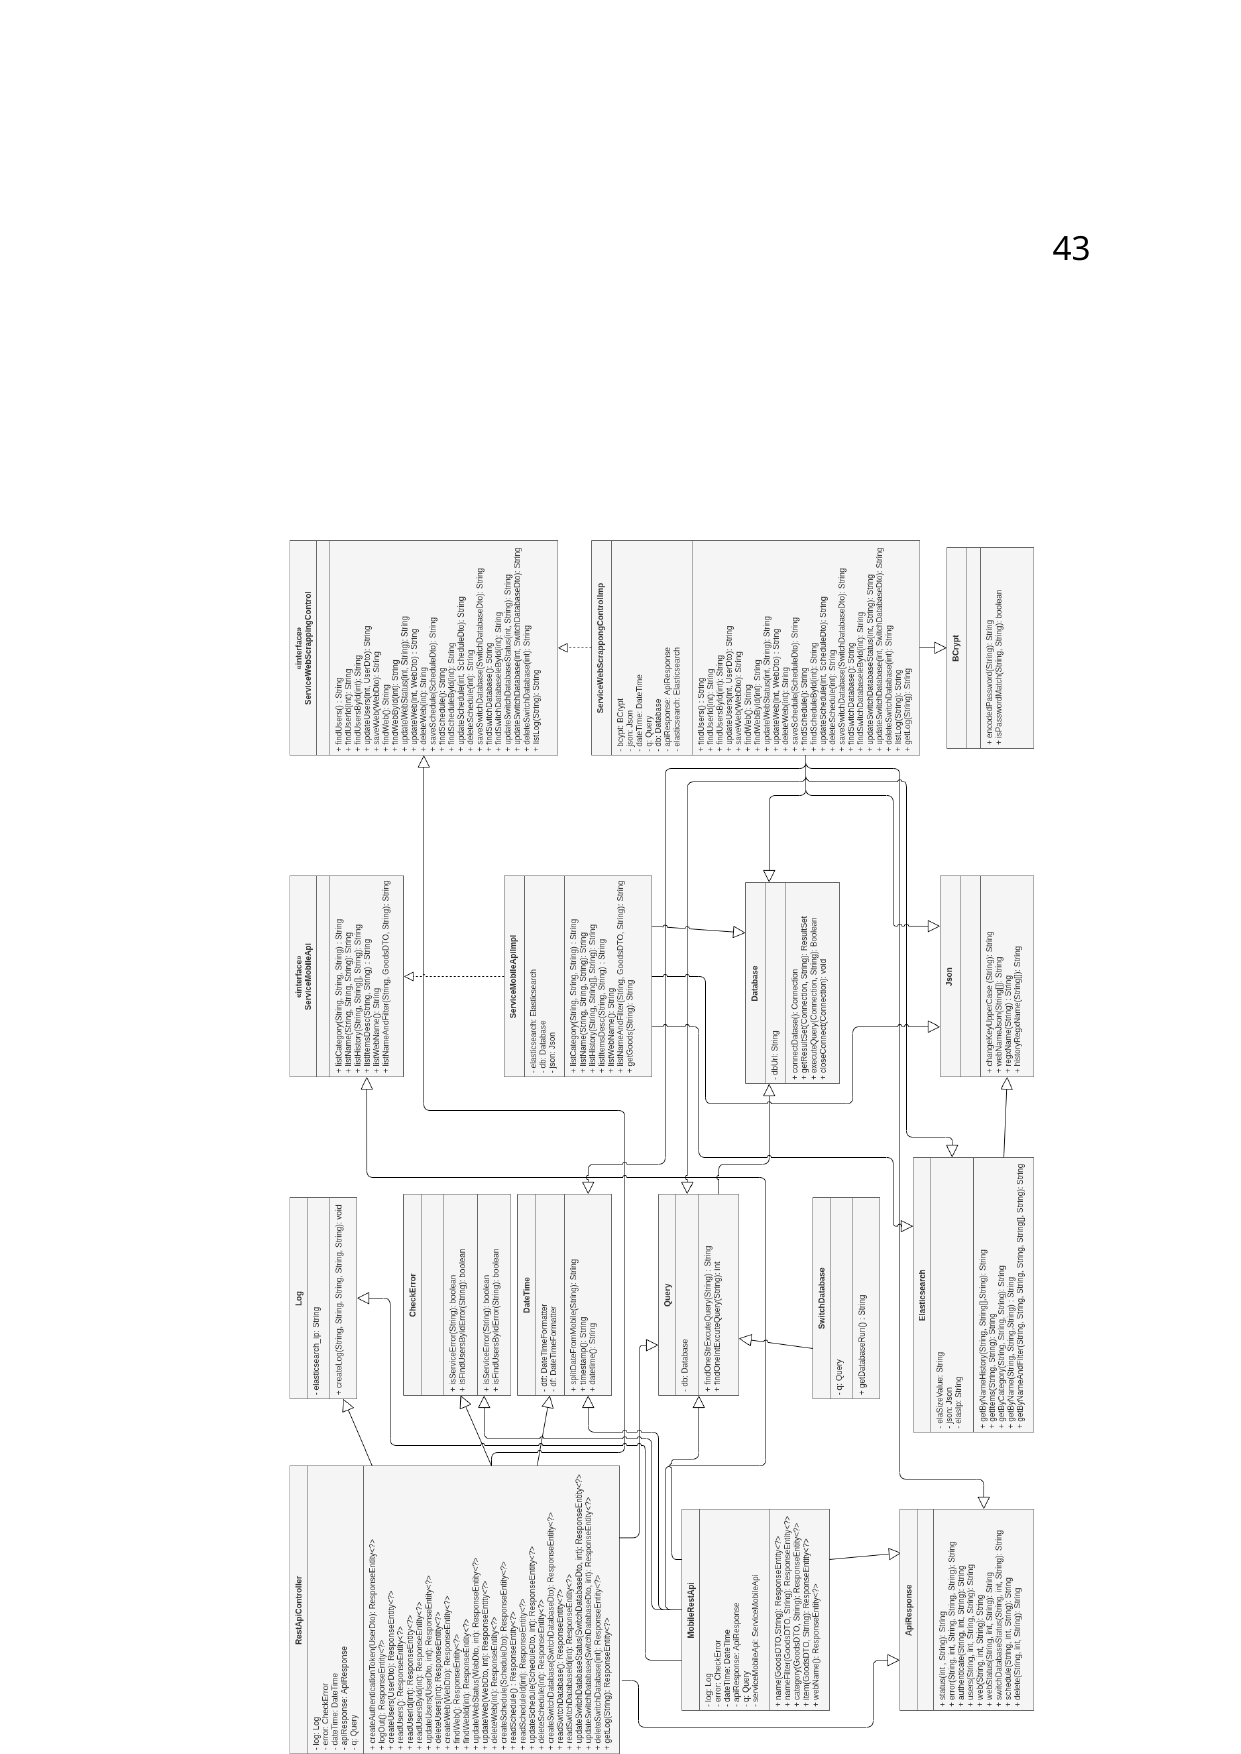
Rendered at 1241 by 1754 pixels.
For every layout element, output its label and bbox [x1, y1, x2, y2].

picture [289, 540, 1036, 1754]
